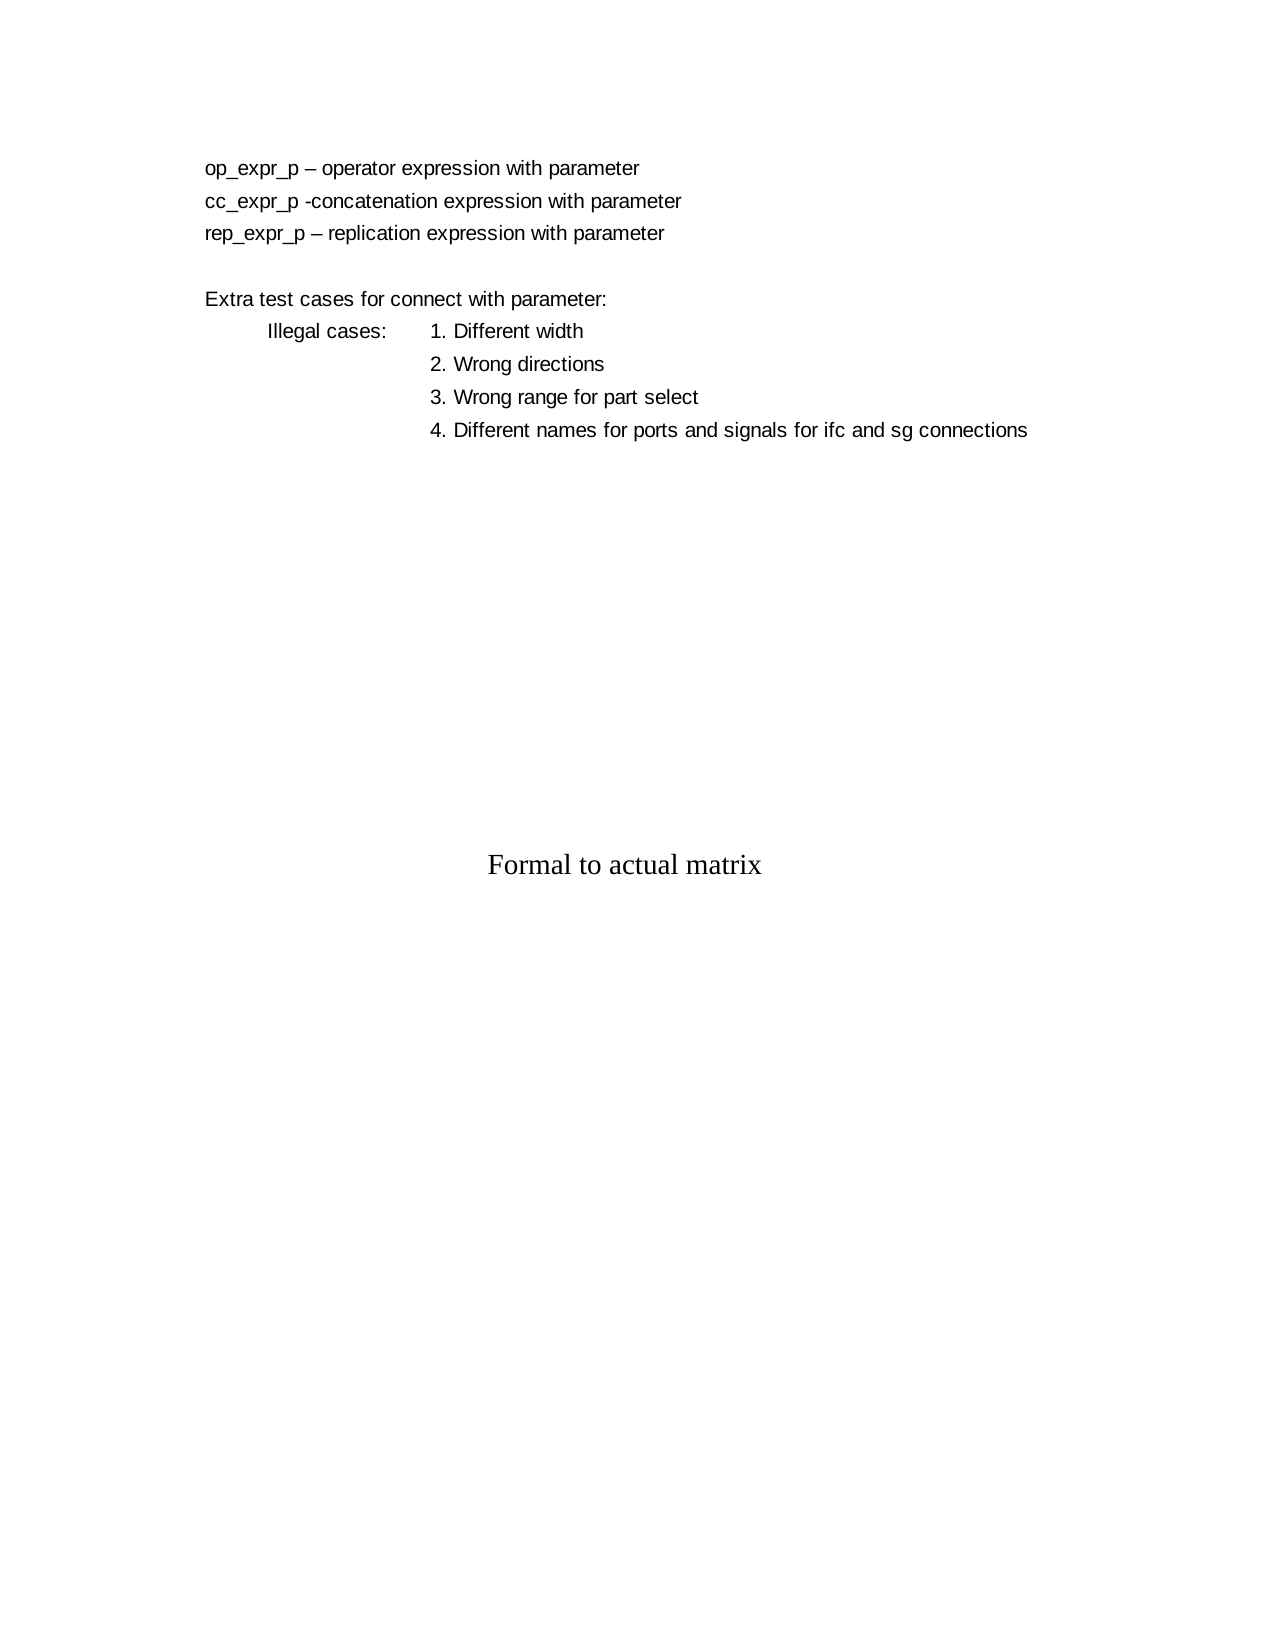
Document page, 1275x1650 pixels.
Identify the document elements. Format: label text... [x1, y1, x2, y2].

text Formal to actual matrix [118, 847, 1157, 881]
